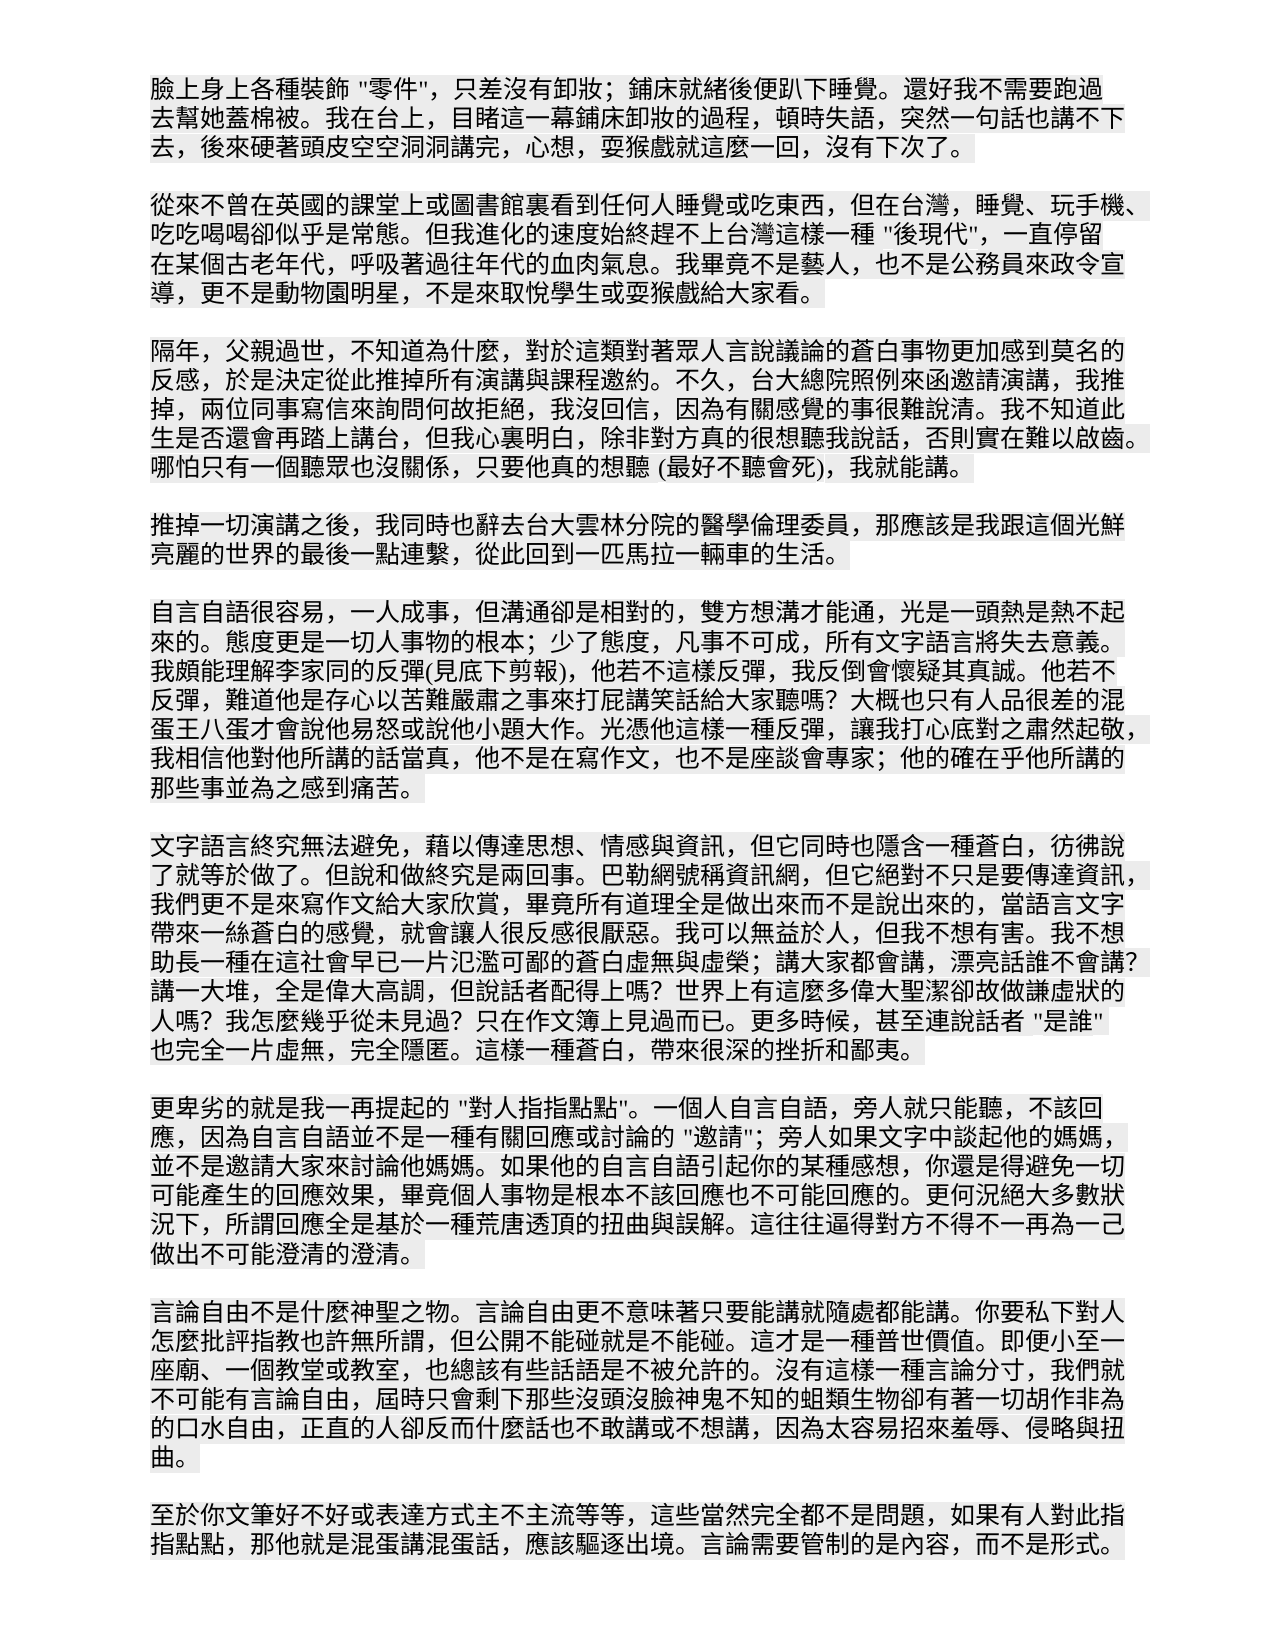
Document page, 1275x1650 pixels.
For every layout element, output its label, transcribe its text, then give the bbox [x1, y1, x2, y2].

text 幾年前，每學期常回母校高醫講課，因為邀請者是我尊敬的師長；直到大約三、四年前的有一天，我就不曾再踏上高醫講台。 那一天，我在講台上對著一群醫學生講著epistemology(知識論)。我對哲學的熱情，足以燒毀一顆星球，但那一天卻頓然冷卻辭窮。表面上還是繼續把整堂課講完，但只是照本宣科，只是一片冰涼的資訊告知，省略所有藉以溝通的思維橋樑。 那天，我已經上了十分鐘的課，突然有位女學生姍姍來遲。做為一個講者，對於聽眾或學生遲到，我無所謂，缺席翹課更是沒關係，畢竟我自己從小就是翹課逃課大王，一學期難得上幾堂課，出現在電影院的時間恐怕都還遠遠超過課堂。但這位遲到的學生，一進門坐下，連台上看都不看一眼，竟然開始很優雅地 "鋪床"，開始整理桌面，收拾皮包，打點臉上身上各種裝飾 "零件"，只差沒有卸妝；鋪床就緒後便趴下睡覺。還好我不需要跑過去幫她蓋棉被。我在台上，目睹這一幕鋪床卸妝的過程，頓時失語，突然一句話也講不下去，後來硬著頭皮空空洞洞講完，心想，耍猴戲就這麼一回，沒有下次了。 從來不曾在英國的課堂上或圖書館裏看到任何人睡覺或吃東西，但在台灣，睡覺、玩手機、吃吃喝喝卻似乎是常態。但我進化的速度始終趕不上台灣這樣一種 "後現代"，一直停留在某個古老年代，呼吸著過往年代的血肉氣息。我畢竟不是藝人，也不是公務員來政令宣導，更不是動物園明星，不是來取悅學生或耍猴戲給大家看。 隔年，父親過世，不知道為什麼，對於這類對著眾人言說議論的蒼白事物更加感到莫名的反感，於是決定從此推掉所有演講與課程邀約。不久，台大總院照例來函邀請演講，我推掉，兩位同事寫信來詢問何故拒絕，我沒回信，因為有關感覺的事很難說清。我不知道此生是否還會再踏上講台，但我心裏明白，除非對方真的很想聽我說話，否則實在難以啟齒。哪怕只有一個聽眾也沒關係，只要他真的想聽 (最好不聽會死)，我就能講。 推掉一切演講之後，我同時也辭去台大雲林分院的醫學倫理委員，那應該是我跟這個光鮮亮麗的世界的最後一點連繫，從此回到一匹馬拉一輛車的生活。 自言自語很容易，一人成事，但溝通卻是相對的，雙方想溝才能通，光是一頭熱是熱不起來的。態度更是一切人事物的根本；少了態度，凡事不可成，所有文字語言將失去意義。我頗能理解李家同的反彈(見底下剪報)，他若不這樣反彈，我反倒會懷疑其真誠。他若不反彈，難道他是存心以苦難嚴肅之事來打屁講笑話給大家聽嗎？大概也只有人品很差的混蛋王八蛋才會說他易怒或說他小題大作。光憑他這樣一種反彈，讓我打心底對之肅然起敬，我相信他對他所講的話當真，他不是在寫作文，也不是座談會專家；他的確在乎他所講的那些事並為之感到痛苦。 文字語言終究無法避免，藉以傳達思想、情感與資訊，但它同時也隱含一種蒼白，彷彿說了就等於做了。但說和做終究是兩回事。巴勒網號稱資訊網，但它絕對不只是要傳達資訊，我們更不是來寫作文給大家欣賞，畢竟所有道理全是做出來而不是說出來的，當語言文字帶來一絲蒼白的感覺，就會讓人很反感很厭惡。我可以無益於人，但我不想有害。我不想助長一種在這社會早已一片氾濫可鄙的蒼白虛無與虛榮；講大家都會講，漂亮話誰不會講？講一大堆，全是偉大高調，但說話者配得上嗎？世界上有這麼多偉大聖潔卻故做謙虛狀的人嗎？我怎麼幾乎從未見過？只在作文簿上見過而已。更多時候，甚至連說話者 "是誰" 也完全一片虛無，完全隱匿。這樣一種蒼白，帶來很深的挫折和鄙夷。 更卑劣的就是我一再提起的 "對人指指點點"。一個人自言自語，旁人就只能聽，不該回應，因為自言自語並不是一種有關回應或討論的 "邀請"；旁人如果文字中談起他的媽媽，並不是邀請大家來討論他媽媽。如果他的自言自語引起你的某種感想，你還是得避免一切可能產生的回應效果，畢竟個人事物是根本不該回應也不可能回應的。更何況絕大多數狀況下，所謂回應全是基於一種荒唐透頂的扭曲與誤解。這往往逼得對方不得不一再為一己做出不可能澄清的澄清。 言論自由不是什麼神聖之物。言論自由更不意味著只要能講就隨處都能講。你要私下對人怎麼批評指教也許無所謂，但公開不能碰就是不能碰。這才是一種普世價值。即便小至一座廟、一個教堂或教室，也總該有些話語是不被允許的。沒有這樣一種言論分寸，我們就不可能有言論自由，屆時只會剩下那些沒頭沒臉神鬼不知的蛆類生物卻有著一切胡作非為的口水自由，正直的人卻反而什麼話也不敢講或不想講，因為太容易招來羞辱、侵略與扭曲。 至於你文筆好不好或表達方式主不主流等等，這些當然完全都不是問題，如果有人對此指指點點，那他就是混蛋講混蛋話，應該驅逐出境。言論需要管制的是內容，而不是形式。一種語言形式就是一種生命的存在方式，不應挑釁，希望混蛋們要搞清楚這一點，別觸犯天條。 實在不想得罪人，因為我知道，即便只是一個空洞的匿名符號，即便這個符號講一堆空靈聖潔恢弘豁達的漂亮話，得罪它的後果也往往會很慘，更不用說得罪有名有姓者，後果更不堪設想。所以，每次逼得我總得花上許多時間重覆一再說明，懇求高抬貴手、放尊重些，感覺實在很累。這版面若要維持，我是很不樂意把同樣的話一再講個千萬遍，也許也只能直接刪除而不做說明。 發言理應一點難度都沒有，實在很難理解為何實務上卻如此困難。所謂討論就是討論一切可以討論的東西，這樣會很難懂嗎？議論公眾事務或任何思想或觀點，看你要多凶悍多凶猛地討論也一點問題都沒有。但是，對於一切無法討論的東西就請你把它當神看，不要有一絲觸犯，不管你是好意或惡意。對於可受公評、對方可充份澄清之公眾人事物，請儘管以最大的力氣批評指教無妨，但對於任何無法評論的個別人事物，請奉為如神明一般的絕對禁忌。所有應該只出現在 email裏的言論，都不應該出現在留言板上，請搞清楚email和留言板這兩者的根本差別。 後記： 最後一次倫理委員會開會，大家討論醫院幾周年慶之類，說要演出布袋戲(？)，自我表彰醫院濟世救人、仁民愛物的偉大精神；布袋戲的內容是要演出一位急診醫師以五千元救濟一位窮苦病患的真實故事。不但演出布袋戲，而且千方百計找到那位病患，請他在周年慶活動那天回來醫院，在諸多媒體面前上台公開感謝醫師的恩情，演出一齣溫馨感人的現代劇。 我那時已離開醫院自行開業，算是院外委員，每次都能領到一筆出席費，總不能老是裝啞巴，否則人家每年聘請我當委員幹啥？於是就舉手發言，表示我能認同這位醫師捐助病患的行為，但好好一件事何必拿來利用？你一旦利用它來製造醫院形象，反而失去它的美感，傷害了它的道德內涵，對當事人雙方也都是一種傷害；更何況是以這樣一種敲鑼打鼓的方式，在鎂光閃閃下，刻意炒作得全天下皆知，炒作成光鮮亮麗的漂亮新聞，傷害更大。 我的發言立即引起兩位我不認識的院外委員(大學教授)的反駁，她們很傲慢地說，看事情不要太負面，社會上不要只會批評，難得有好事，就是要盡量讓大家知道，這樣有什麼不對？我聽得出來，她們的反駁隱藏著一種訓斥，意思是說，人家做好事當然有資格宣揚，你什麼也沒做，憑什麼反對？我挨了 "罵" 之後就很膽怯地沒敢再發言。 她們的訓斥其實有點道理，而這也是關於這留言板我常有的一種感受，亦即一個人如果他什麼也沒做，整天光只會說只會唱，唱得比說的好聽，有何意義可言？道理是做出來不是說出來的。比方說，你別光講世上饑荒多嚴重，婦女兒童難民處境多可悲，你講一千次講一萬次，講得天花亂墜，比不上你實際捐出一塊錢。你說美國多可惡，帝國主義多血腥，罵一千遍一萬遍，比不上你用實際的行動去對抗它一分鐘。 蒼白是很恐怖的事。每天累到爆，公私繁忙到極點，往往連想睡個覺都是一種奢侈。在這樣一種情況下，萬忙之中抽出一點點零碎時間來寫留言板，自然不是因為吃飽太閒或有什麼個人需求。若它毫無益處倒也就罷了，但若不但無益，反而有害，反而製造一種光說不練的 "寫作文" 甚至講噁心漂亮話的氣氛或風氣，那真的很令人挫折。更痛苦的當然就是在萬忙之中卻得花時間去處理或對付那些一天到晚觸犯天條的八卦男女。 我並非期望別人做什麼，我只是期望，如果你什麼也沒做，何不收斂一下自己的口舌？這些話自然不是針對任何一個人說的，這話只是講一種 "空氣，一種 "感覺"，就好像我很討厭升學主義，但我並不討厭任何人升學，究竟誰是升學主義者或文憑主義者，當然也只有每個人自己心裏最清楚。 那兩位院外倫理委員有些話講得對，有些話並不對。如果你什麼也沒做，沒資格批評有做事的人，這話基本上是對的。但做了之後大張旗鼓放大一百倍來宣揚，這當然是錯的。常有人問說巴勒網怎麼不多做宣傳？甚至還有人教我們要在報上登廣告，吸引大家來瀏覽網站或參與靜站。我的想法是，我們已經宣傳得太多了，遠超過我們所做的了。你若做十，宣揚其一，那或許合理；但你若只做一，卻宣傳成一千一萬，豈不荒唐。 一個人可以好，也可以壞，但千萬不要蒼白。至於我自己，當然也不是個蒼白之徒，我並非 "什麼也沒做" 卻去質疑別人怎麼拿所謂好事來利用、搞宣傳。老實說，我有時一年捐給窮苦病患的錢，不是五千，而是五千的一百倍。我並不是很有錢，事實上剛好相反，全台灣肯定找不到一個比我更窮的醫師了。有時事關緊急，捐出的錢甚至是我去借來的。打從我領到生平第一筆醫院薪水、正式脫離長年恐怖貧窮的頭一天開始，我就努力捐捐捐，經常沒計算好，捐太多，於是不到月底就斷炊了，得靠同事接濟。 講這事當然不是要宣揚，而只是說，我並非不懂得蒼白說漂亮話之卑鄙的道理。議論客觀事實不需資格，但若論及美感與道德，說的前提是做，而不是一直說說說，說個不停，但卻什麼也沒做。如果你真的覺得美帝很可惡，那就站出來說 "我是誰"，"我跟你打"。如果你真的覺得政客很可惡，綠色生物很齷齪，那就不要成為他們的一份子，並且站出來說 "我是誰"，"我跟你打"。如果你覺得世界很黑暗，那就想辦法弄出一點光，而不是只會一直罵好黑好黑，但自己的行事作風卻也一樣烏七媽黑。 留言板再度開放，各位在行使言論自由之前，請先想一想應有的言論分寸，下筆謹慎，敬文字如有神。凡與此廟八字不合者，速速離去。 陳真 ====================== 談貧窮、學生笑 李家同氣得中斷演講 2008/01/29 【聯合報╱記者唐秀麗、李青霖／連線報導】 暨南大學教授李家同昨天向全國菁英高中生專題演講，談到印度窮人向猴子要食物吃時，現場一陣笑聲，他氣得說：「我不是小丑，不是來愉悅大家，我們國家總要有人告訴年輕人嚴肅的事，看見世界真相，不是只在台上唱歌跳舞。」一度欲中斷演說。 一名女學生當場道歉說：「李教授我為我們的無厘頭感到抱歉。」嘉義女中校長陳怡君也為學生解圍說，這一段已是很好的機會教育，希望為學生繼續演講；李家同才繼續。 「ＴＴＳＡ高中校際聯盟資訊研習營」昨天起一連三天在國立嘉義女中舉行，包括政大附中、師大附中、高雄中學、新竹女中等十二所高中派出一百多名菁英學生參加，下午邀請ＩＢＭ公司總經理童至祥、李家同等名人演講。 李家同以「人類面臨的重大問題」為主題演講，指出人類面臨道德日漸淪喪、巨大仇恨、貧富不均等九大問題；我們國家貪汙嚴重，數千年來如一日，就如印度，是不折不扣的民主國家，但印度老百姓卻生活在悲慘之中，「印度的政黨輪替，其實就是輪流貪汙」；這時台下傳出笑聲。 他接著說，印度去年獨立六十年，他有一名學生在印度看到成年人在垃圾堆中找食物，還有人看到廟裡猴子有很多食物吃，竟向猴子要東西吃。此語一出，現場又一陣笑聲，引起他不悅。 「不要對悲慘的事笑得那麼開心，難道你們認為是可笑的事，認為不值得談嗎？」「叫我怎麼講下去，是誰請我來的，是否找錯人？」 李家同說，在美國若有世界銀行、國際貨幣組織要開會，華盛頓等大學會關門，大學生會成群跑去向這兩個單位抗議，因為他們認為人類貧困是這兩個組織造成；多年前在網路上看到一個外國媒體反諷說，這些會議到台灣開一定沒問題，「因為台灣的大學生不會抗議」。 [150, 75, 1125, 1560]
